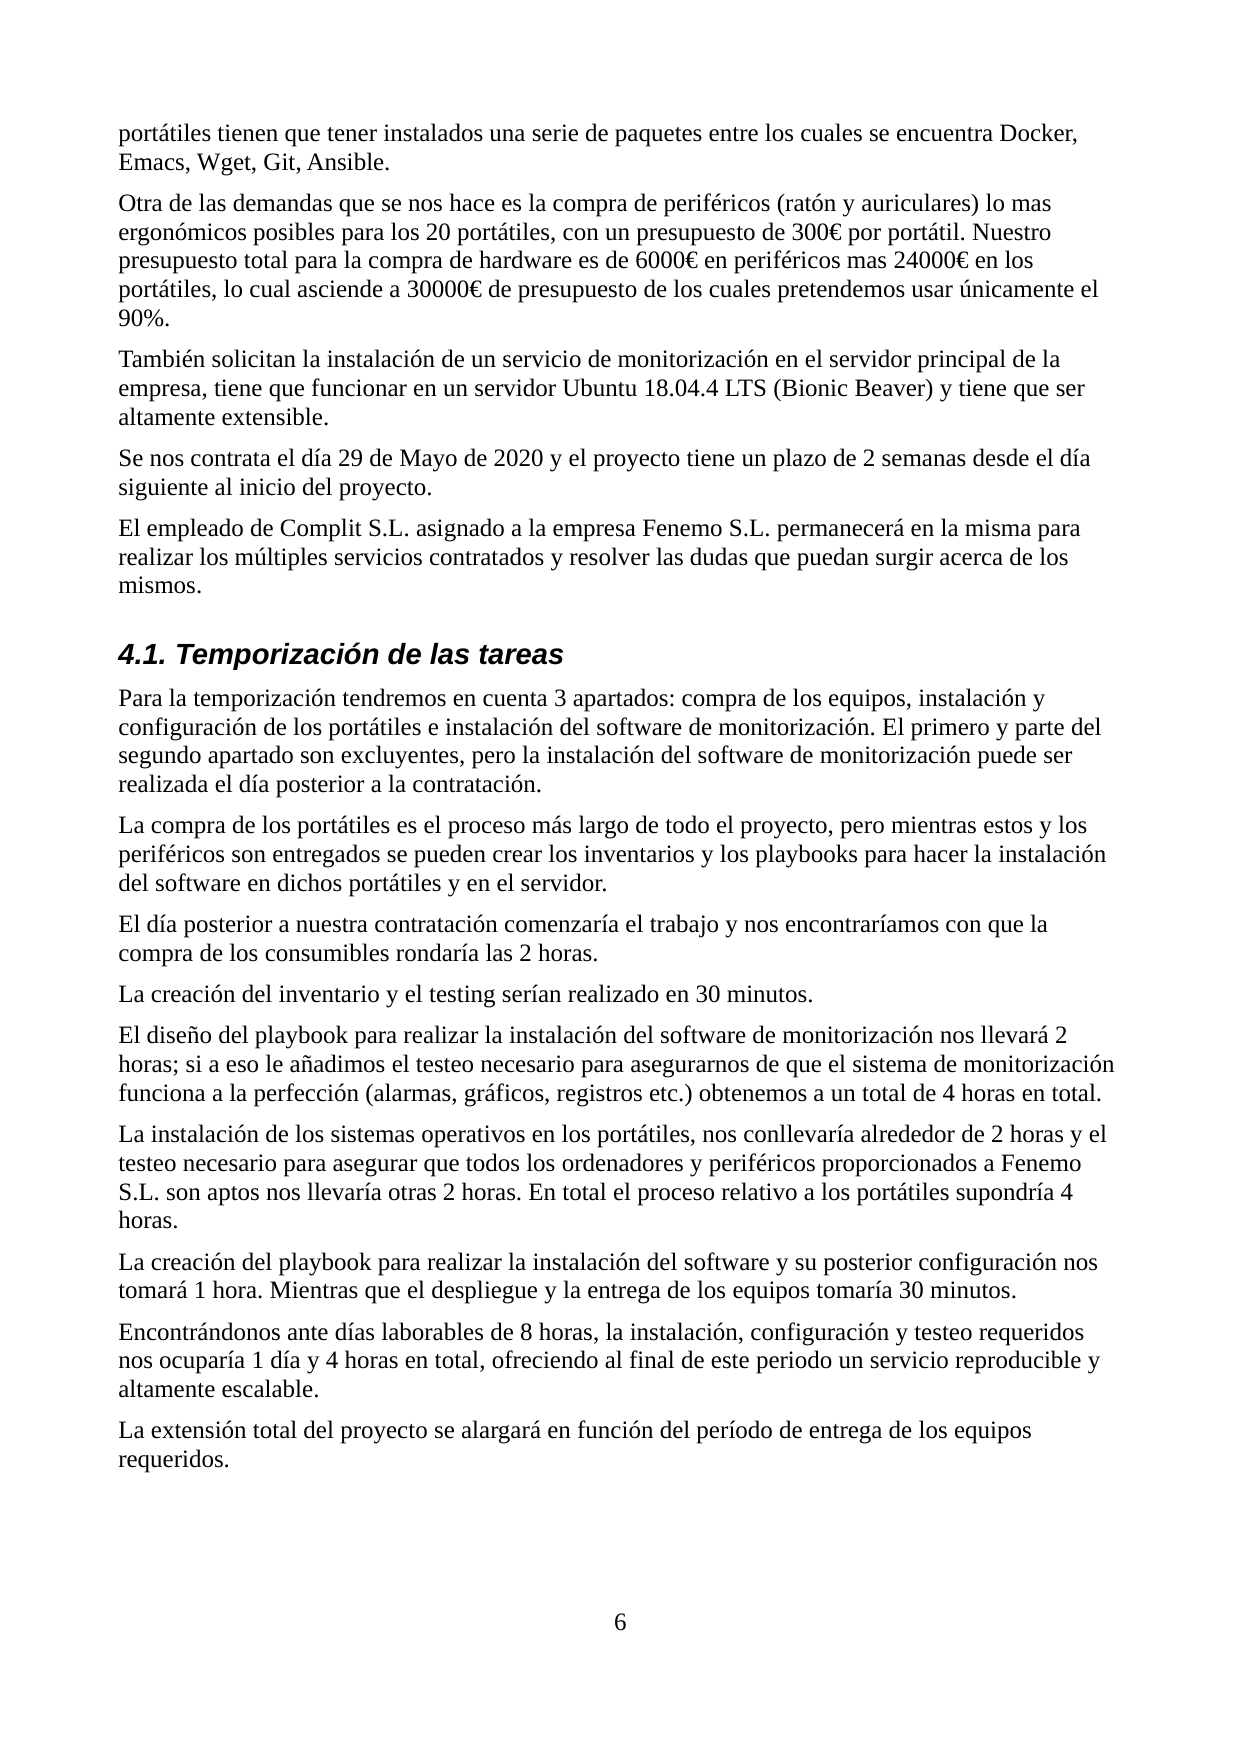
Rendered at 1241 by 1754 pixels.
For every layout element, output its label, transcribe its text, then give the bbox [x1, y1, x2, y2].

text Otra de las demandas que se nos hace es la compra de periféricos (ratón y auriculares) lo mas ergonómicos posibles para los 20 portátiles, con un presupuesto de 300€ por portátil. Nuestro presupuesto total para la compra de hardware es de 6000€ en periféricos mas 24000€ en los portátiles, lo cual asciende a 30000€ de presupuesto de los cuales pretendemos usar únicamente el 90%. [118, 188, 1122, 332]
text La extensión total del proyecto se alargará en función del período de entrega de los equipos requeridos. [118, 1415, 1122, 1473]
text También solicitan la instalación de un servicio de monitorización en el servidor principal de la empresa, tiene que funcionar en un servidor Ubuntu 18.04.4 LTS (Bionic Beaver) y tiene que ser altamente extensible. [118, 344, 1122, 431]
text Se nos contrata el día 29 de Mayo de 2020 y el proyecto tiene un plazo de 2 semanas desde el día siguiente al inicio del proyecto. [118, 443, 1122, 501]
text La creación del inventario y el testing serían realizado en 30 minutos. [118, 979, 1122, 1008]
text El diseño del playbook para realizar la instalación del software de monitorización nos llevará 2 horas; si a eso le añadimos el testeo necesario para asegurarnos de que el sistema de monitorización funciona a la perfección (alarmas, gráficos, registros etc.) obtenemos a un total de 4 horas en total. [118, 1020, 1122, 1107]
text La instalación de los sistemas operativos en los portátiles, nos conllevaría alrededor de 2 horas y el testeo necesario para asegurar que todos los ordenadores y periféricos proporcionados a Fenemo S.L. son aptos nos llevaría otras 2 horas. En total el proceso relativo a los portátiles supondría 4 horas. [118, 1119, 1122, 1234]
text La creación del playbook para realizar la instalación del software y su posterior configuración nos tomará 1 hora. Mientras que el despliegue y la entrega de los equipos tomaría 30 minutos. [118, 1247, 1122, 1304]
text La compra de los portátiles es el proceso más largo de todo el proyecto, pero mientras estos y los periféricos son entregados se pueden crear los inventarios y los playbooks para hacer la instalación del software en dichos portátiles y en el servidor. [118, 810, 1122, 897]
text El empleado de Complit S.L. asignado a la empresa Fenemo S.L. permanecerá en la misma para realizar los múltiples servicios contratados y resolver las dudas que puedan surgir acerca de los mismos. [118, 513, 1122, 599]
text El día posterior a nuestra contratación comenzaría el trabajo y nos encontraríamos con que la compra de los consumibles rondaría las 2 horas. [118, 909, 1122, 967]
text Para la temporización tendremos en cuenta 3 apartados: compra de los equipos, instalación y configuración de los portátiles e instalación del software de monitorización. El primero y parte del segundo apartado son excluyentes, pero la instalación del software de monitorización puede ser realizada el día posterior a la contratación. [118, 683, 1122, 798]
text portátiles tienen que tener instalados una serie de paquetes entre los cuales se encuentra Docker, Emacs, Wget, Git, Ansible. [118, 118, 1122, 176]
subtitle Temporización de las tareas [118, 637, 1122, 670]
text Encontrándonos ante días laborables de 8 horas, la instalación, configuración y testeo requeridos nos ocuparía 1 día y 4 horas en total, ofreciendo al final de este periodo un servicio reproducible y altamente escalable. [118, 1317, 1122, 1403]
